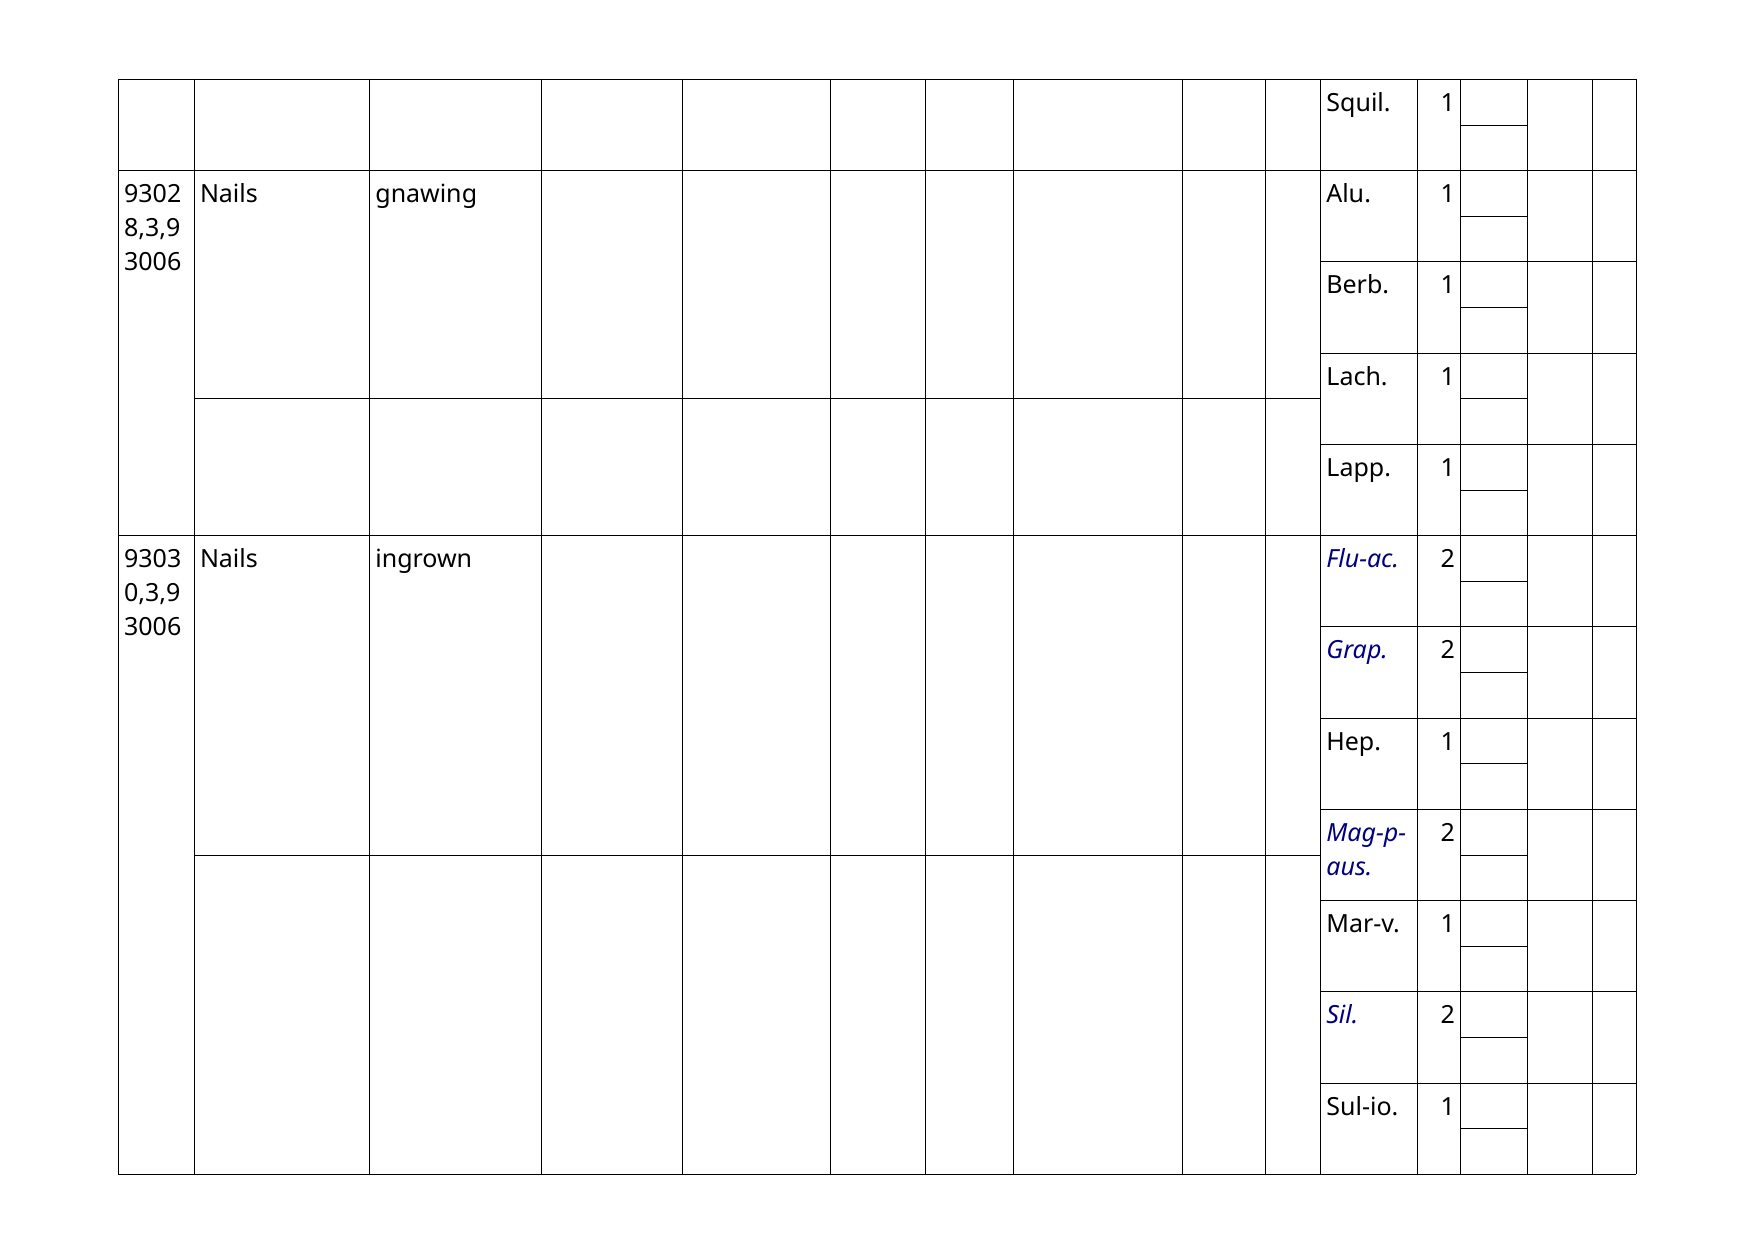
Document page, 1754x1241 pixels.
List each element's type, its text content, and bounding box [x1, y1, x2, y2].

table_cell [1593, 992, 1636, 1083]
table_cell [1593, 810, 1636, 900]
table_cell [1528, 354, 1592, 444]
table_cell [1593, 536, 1636, 626]
table_cell [1014, 171, 1182, 398]
table_cell [1183, 80, 1265, 170]
table_cell [926, 80, 1013, 170]
table_cell [1528, 901, 1592, 991]
table_cell [831, 80, 925, 170]
table_cell [1593, 80, 1636, 170]
table_cell [1461, 719, 1527, 763]
table_cell [195, 399, 369, 535]
table_cell 2 [1418, 536, 1460, 626]
table_cell [1461, 673, 1527, 718]
table_cell [1593, 719, 1636, 809]
table_cell [542, 399, 682, 535]
table_cell ingrown [370, 536, 541, 854]
table_cell 1 [1418, 901, 1460, 991]
table_cell [1461, 308, 1527, 353]
table_cell [1593, 627, 1636, 718]
table_cell [1528, 445, 1592, 535]
table_cell 93030,3,93006 [119, 536, 194, 1174]
table_cell [1014, 856, 1182, 1174]
table_cell 1 [1418, 354, 1460, 444]
table_cell [1461, 901, 1527, 946]
table_cell [1461, 445, 1527, 489]
table_cell [370, 399, 541, 535]
table_cell [1461, 1084, 1527, 1128]
table_cell [1461, 491, 1527, 535]
table_cell [831, 171, 925, 398]
table_cell [1266, 536, 1320, 854]
table_cell Lach. [1321, 354, 1417, 444]
table_cell [1461, 536, 1527, 581]
table_cell 93028,3,93006 [119, 171, 194, 535]
table_cell [831, 536, 925, 854]
table_cell Nails [195, 536, 369, 854]
table_cell 1 [1418, 445, 1460, 535]
table_cell [370, 856, 541, 1174]
table_cell [1593, 354, 1636, 444]
table_cell [1461, 262, 1527, 307]
table_cell [195, 80, 369, 170]
table_cell [1014, 80, 1182, 170]
table_cell [195, 856, 369, 1174]
table_cell [542, 80, 682, 170]
table_cell [1014, 399, 1182, 535]
table_cell [370, 80, 541, 170]
table_cell 1 [1418, 80, 1460, 170]
table_cell [1593, 901, 1636, 991]
table_cell [1461, 1129, 1527, 1174]
table_cell [1183, 399, 1265, 535]
table_cell Mar-v. [1321, 901, 1417, 991]
table_cell Flu-ac. [1321, 536, 1417, 626]
table_cell [1461, 856, 1527, 900]
table_cell [1593, 1084, 1636, 1174]
table_cell [1593, 262, 1636, 353]
table_cell [1461, 126, 1527, 170]
table_cell [1183, 536, 1265, 854]
table_cell [683, 171, 830, 398]
table_cell [1461, 399, 1527, 444]
table_cell [1461, 354, 1527, 398]
table_cell Nails [195, 171, 369, 398]
table_cell Grap. [1321, 627, 1417, 718]
table_cell [542, 171, 682, 398]
table_cell Mag-p-aus. [1321, 810, 1417, 900]
table_cell [1266, 80, 1320, 170]
table_cell 2 [1418, 810, 1460, 900]
table_cell [1528, 80, 1592, 170]
table_cell [1014, 536, 1182, 854]
table_cell [1461, 80, 1527, 124]
table_cell [1461, 992, 1527, 1037]
table_cell [926, 536, 1013, 854]
table_cell [1593, 445, 1636, 535]
table_cell [831, 399, 925, 535]
table_cell [1461, 764, 1527, 809]
table_cell Alu. [1321, 171, 1417, 261]
table_cell [119, 80, 194, 170]
table_cell [926, 399, 1013, 535]
table_cell [1266, 399, 1320, 535]
table_cell [1528, 627, 1592, 718]
table_cell 1 [1418, 719, 1460, 809]
table_cell Lapp. [1321, 445, 1417, 535]
table_cell [926, 856, 1013, 1174]
table_cell [1266, 171, 1320, 398]
table_cell [1461, 171, 1527, 216]
table_cell [542, 856, 682, 1174]
table_cell [1593, 171, 1636, 261]
table_cell [542, 536, 682, 854]
table_cell [1183, 856, 1265, 1174]
table_cell 1 [1418, 262, 1460, 353]
table_cell [1528, 719, 1592, 809]
table_cell [1528, 262, 1592, 353]
table_cell Hep. [1321, 719, 1417, 809]
table_cell [1461, 582, 1527, 626]
table_cell [1528, 1084, 1592, 1174]
table_cell [1461, 810, 1527, 854]
table_cell [683, 856, 830, 1174]
table_cell Berb. [1321, 262, 1417, 353]
table_cell [926, 171, 1013, 398]
table_cell [1461, 627, 1527, 672]
table_cell [1528, 536, 1592, 626]
table_cell [683, 536, 830, 854]
table_cell 2 [1418, 992, 1460, 1083]
table_cell Sil. [1321, 992, 1417, 1083]
table_cell 2 [1418, 627, 1460, 718]
table_cell [1528, 992, 1592, 1083]
table_cell Sul-io. [1321, 1084, 1417, 1174]
table_cell gnawing [370, 171, 541, 398]
table_cell [1266, 856, 1320, 1174]
table_cell [1461, 1038, 1527, 1083]
table_cell 1 [1418, 171, 1460, 261]
table_cell Squil. [1321, 80, 1417, 170]
table_cell [831, 856, 925, 1174]
table_cell [1461, 217, 1527, 261]
table_cell [1183, 171, 1265, 398]
table_cell [1461, 947, 1527, 991]
table_cell [683, 399, 830, 535]
table_cell [1528, 810, 1592, 900]
table_cell 1 [1418, 1084, 1460, 1174]
table_cell [683, 80, 830, 170]
table_cell [1528, 171, 1592, 261]
